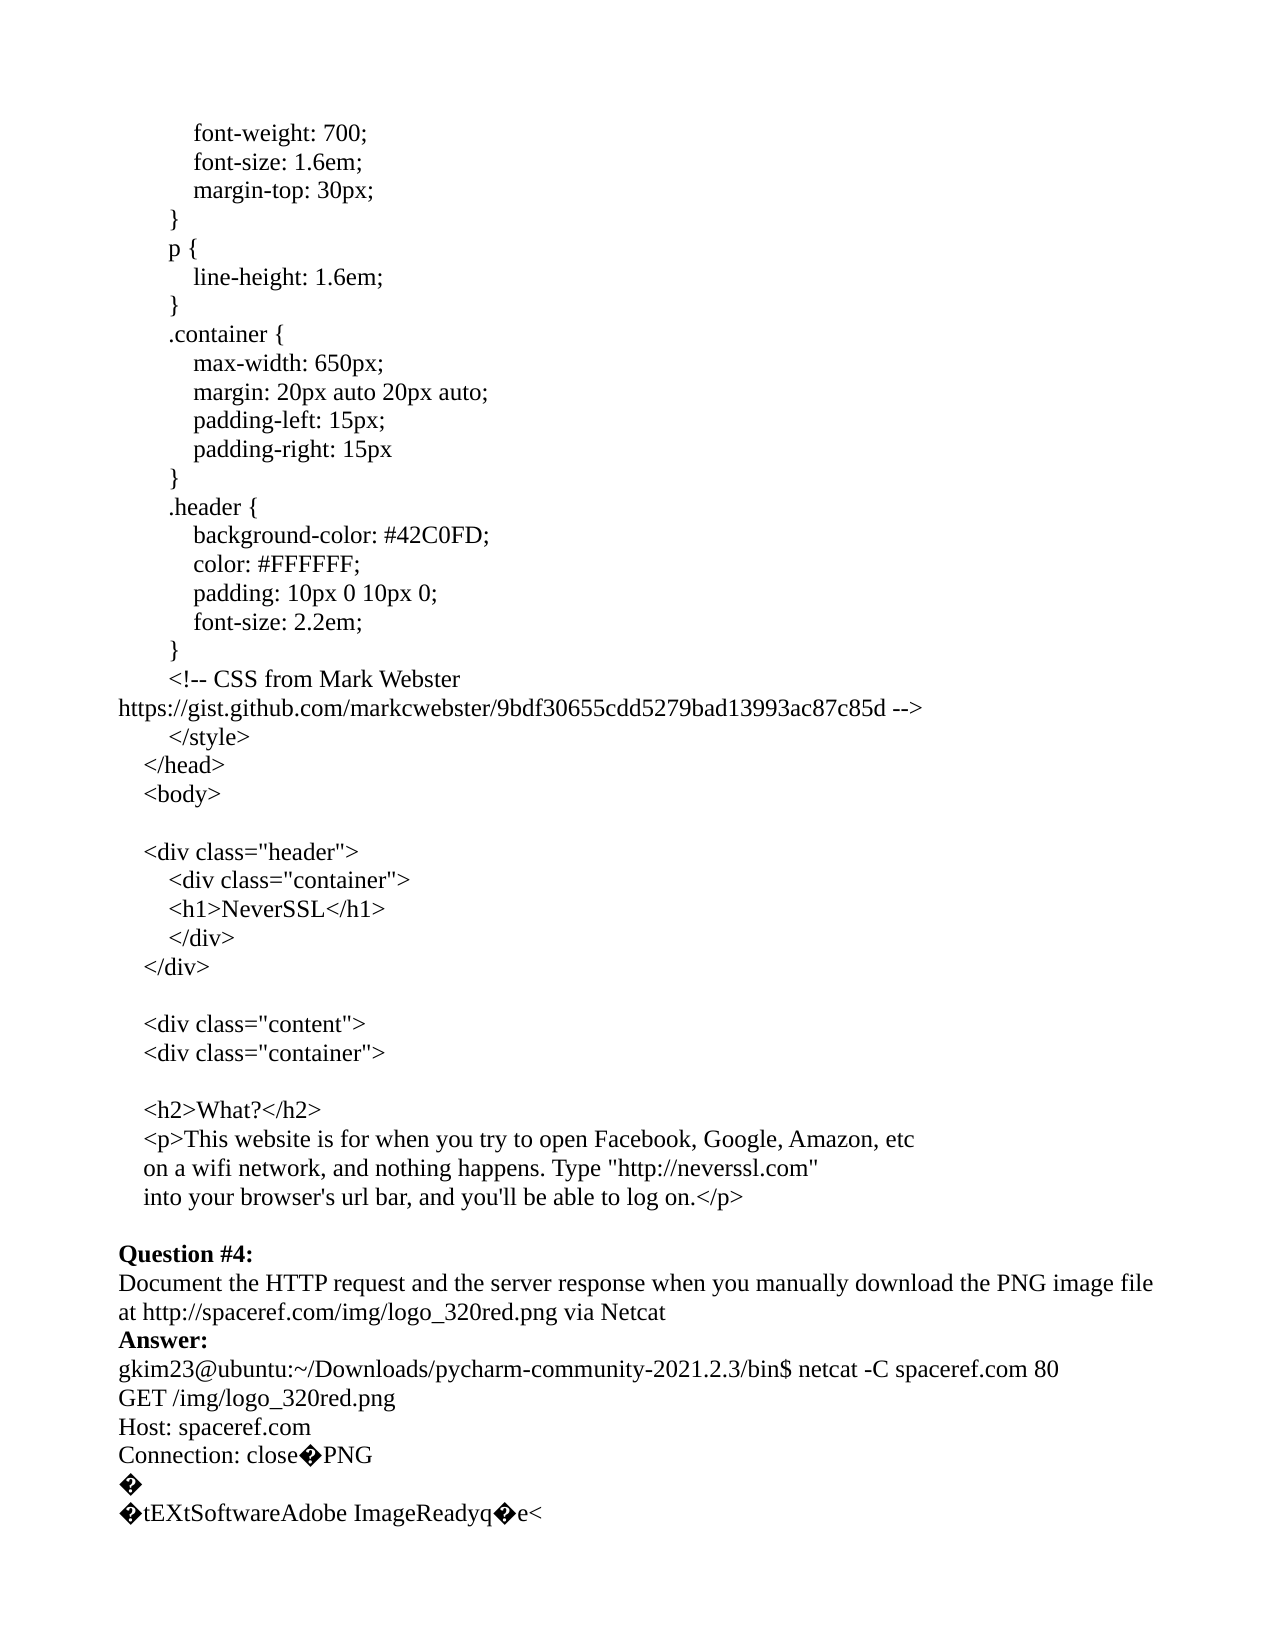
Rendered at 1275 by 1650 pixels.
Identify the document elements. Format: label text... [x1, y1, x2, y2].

text � [118, 1469, 1157, 1498]
text </head> [118, 751, 1157, 779]
text background-color: #42C0FD; [118, 521, 1157, 549]
text } [118, 204, 1157, 233]
text p { [118, 233, 1157, 262]
text Host: spaceref.com [118, 1412, 1157, 1441]
text Question #4: [118, 1239, 1157, 1268]
text </style> [118, 722, 1157, 751]
text .header { [118, 492, 1157, 521]
text GET /img/logo_320red.png [118, 1383, 1157, 1412]
text font-size: 1.6em; [118, 147, 1157, 176]
text <div class="container"> [118, 866, 1157, 894]
text } [118, 463, 1157, 492]
text <div class="container"> [118, 1038, 1157, 1067]
text color: #FFFFFF; [118, 549, 1157, 578]
text margin-top: 30px; [118, 176, 1157, 204]
text gkim23@ubuntu:~/Downloads/pycharm-community-2021.2.3/bin$ netcat -C spaceref.com 80 [118, 1354, 1157, 1383]
text <h2>What?</h2> [118, 1096, 1157, 1124]
text font-size: 2.2em; [118, 607, 1157, 636]
text </div> [118, 923, 1157, 952]
text max-width: 650px; [118, 348, 1157, 377]
text Document the HTTP request and the server response when you manually download the PNG image file at http://spaceref.com/img/logo_320red.png via Netcat [118, 1268, 1157, 1326]
text } [118, 636, 1157, 664]
text } [118, 291, 1157, 319]
text �tEXtSoftwareAdobe ImageReadyq�e< [118, 1498, 1157, 1527]
text <div class="content"> [118, 1009, 1157, 1038]
text Connection: close�PNG [118, 1441, 1157, 1469]
text </div> [118, 952, 1157, 981]
text line-height: 1.6em; [118, 262, 1157, 291]
text padding-left: 15px; [118, 406, 1157, 434]
text <body> [118, 779, 1157, 808]
text <div class="header"> [118, 837, 1157, 866]
text <!-- CSS from Mark Webster https://gist.github.com/markcwebster/9bdf30655cdd5279bad13993ac87c85d --> [118, 664, 1157, 722]
text on a wifi network, and nothing happens. Type "http://neverssl.com" [118, 1153, 1157, 1182]
text font-weight: 700; [118, 118, 1157, 147]
text margin: 20px auto 20px auto; [118, 377, 1157, 406]
text <h1>NeverSSL</h1> [118, 894, 1157, 923]
text into your browser's url bar, and you'll be able to log on.</p> [118, 1182, 1157, 1211]
text padding: 10px 0 10px 0; [118, 578, 1157, 607]
text Answer: [118, 1326, 1157, 1354]
text <p>This website is for when you try to open Facebook, Google, Amazon, etc [118, 1124, 1157, 1153]
text .container { [118, 319, 1157, 348]
text padding-right: 15px [118, 434, 1157, 463]
